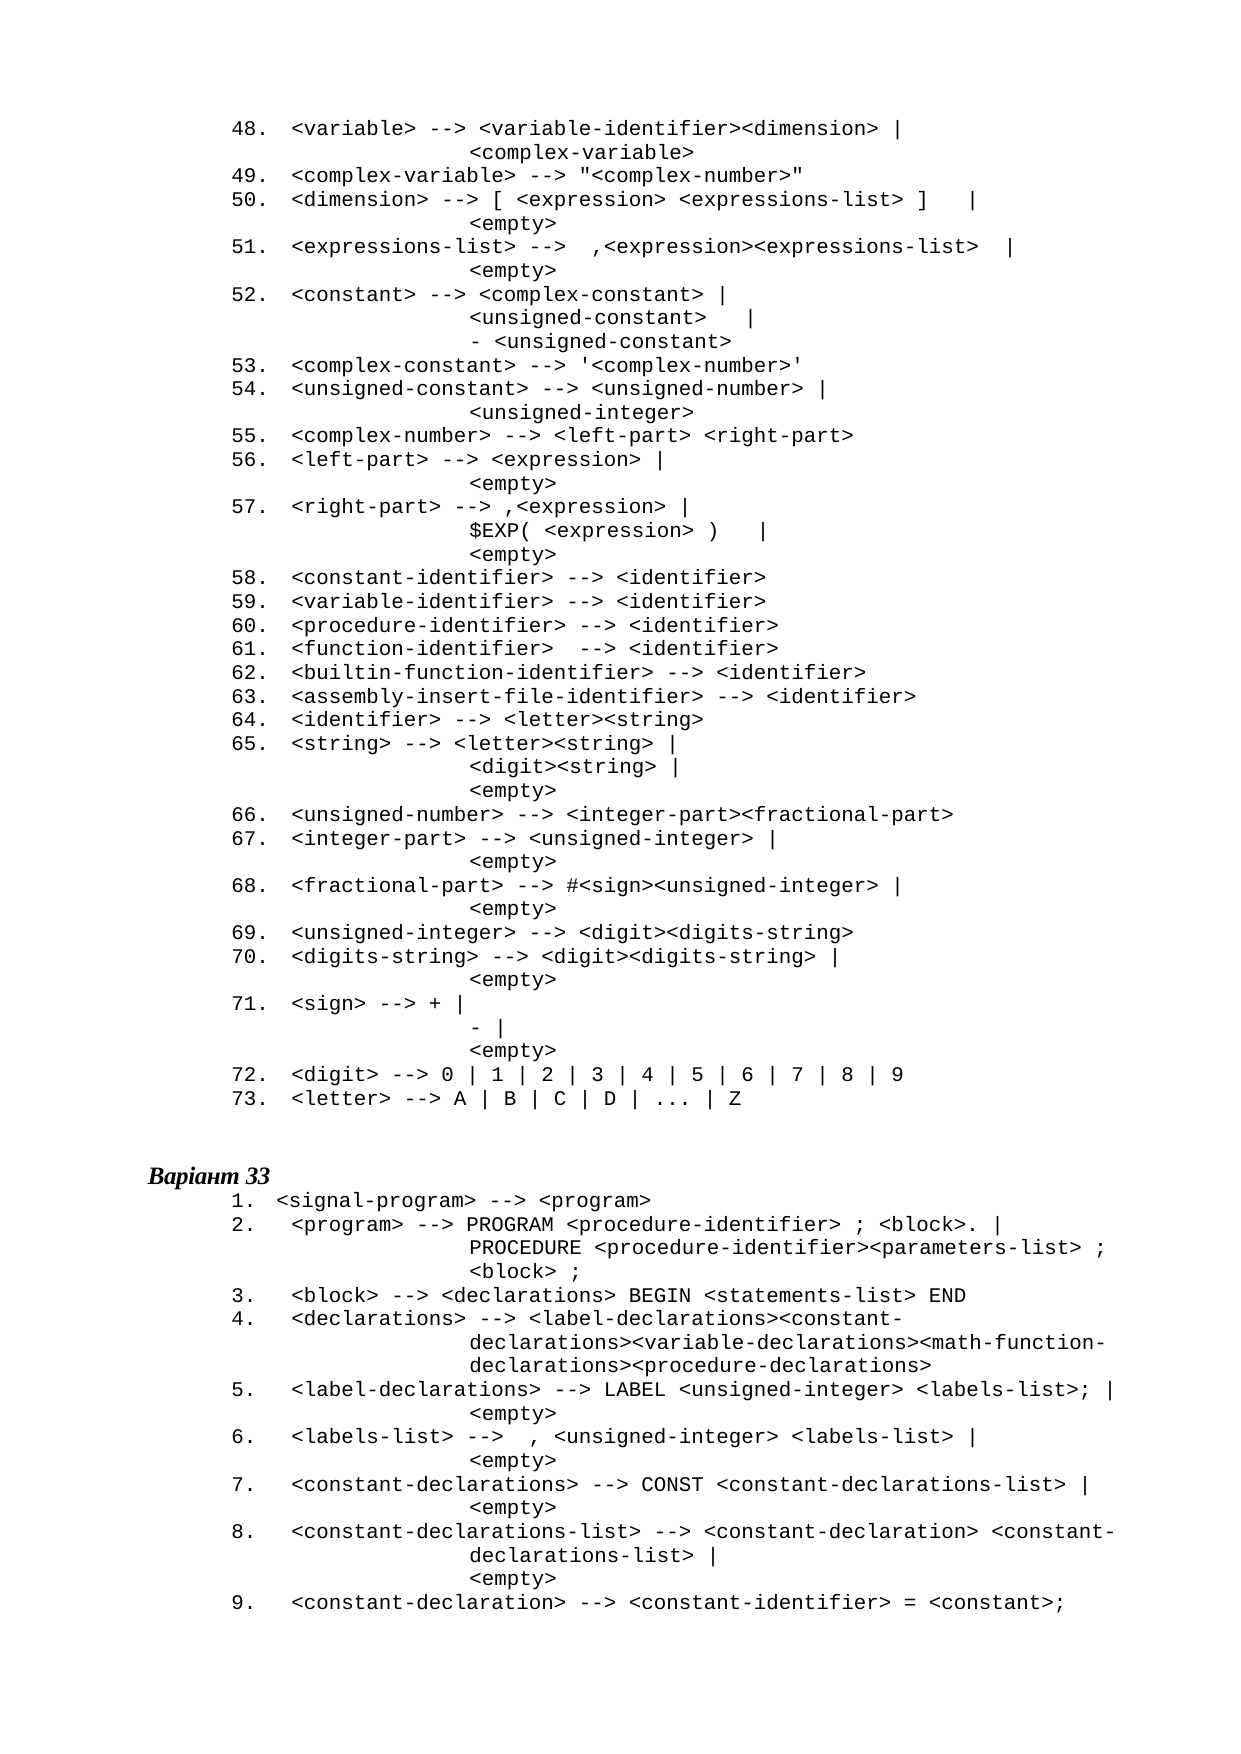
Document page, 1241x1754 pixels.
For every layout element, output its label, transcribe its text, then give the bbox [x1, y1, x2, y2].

list <procedure-identifier> --> <identifier> [231, 615, 1162, 638]
list <program> --> PROGRAM <procedure-identifier> ; <block>. | PROCEDURE <procedure-identifier><parameters-list> ; <block> ; [231, 1214, 1162, 1284]
list <variable> --> <variable-identifier><dimension> | <complex-variable> [231, 118, 1162, 165]
list <complex-variable> --> "<complex-number>" [231, 165, 1162, 189]
list <expressions-list> --> ,<expression><expressions-list> | <empty> [231, 236, 1162, 284]
list <label-declarations> --> LABEL <unsigned-integer> <labels-list>; | <empty> [231, 1379, 1162, 1426]
list <constant-identifier> --> <identifier> [231, 567, 1162, 591]
list <left-part> --> <expression> | <empty> [231, 449, 1162, 496]
list <integer-part> --> <unsigned-integer> | <empty> [231, 827, 1162, 875]
list <function-identifier> --> <identifier> [231, 638, 1162, 662]
list <constant-declaration> --> <constant-identifier> = <constant>; [231, 1592, 1162, 1616]
list <right-part> --> ,<expression> | $EXP( <expression> ) | <empty> [231, 496, 1162, 567]
list <constant-declarations-list> --> <constant-declaration> <constant-declarations-list> | <empty> [231, 1521, 1162, 1592]
list <constant> --> <complex-constant> | <unsigned-constant> | - <unsigned-constant> [231, 284, 1162, 354]
list <complex-number> --> <left-part> <right-part> [231, 426, 1162, 449]
list <variable-identifier> --> <identifier> [231, 591, 1162, 615]
list <complex-constant> --> '<complex-number>' [231, 354, 1162, 378]
list <unsigned-number> --> <integer-part><fractional-part> [231, 804, 1162, 827]
list <string> --> <letter><string> | <digit><string> | <empty> [231, 733, 1162, 804]
list <declarations> --> <label-declarations><constant-declarations><variable-declarations><math-function-declarations><procedure-declarations> [231, 1308, 1162, 1379]
list <fractional-part> --> #<sign><unsigned-integer> | <empty> [231, 875, 1162, 922]
list <digit> --> 0 | 1 | 2 | 3 | 4 | 5 | 6 | 7 | 8 | 9 [231, 1064, 1162, 1088]
list <constant-declarations> --> CONST <constant-declarations-list> | <empty> [231, 1474, 1162, 1521]
list <unsigned-constant> --> <unsigned-number> | <unsigned-integer> [231, 378, 1162, 426]
list <block> --> <declarations> BEGIN <statements-list> END [231, 1284, 1162, 1308]
list <digits-string> --> <digit><digits-string> | <empty> [231, 946, 1162, 993]
list <identifier> --> <letter><string> [231, 709, 1162, 733]
list <builtin-function-identifier> --> <identifier> [231, 662, 1162, 686]
list <signal-program> --> <program> [231, 1190, 1162, 1214]
list <labels-list> --> , <unsigned-integer> <labels-list> | <empty> [231, 1426, 1162, 1474]
text Варіант 33 [148, 1161, 1162, 1190]
list <sign> --> + | - | <empty> [231, 993, 1162, 1064]
list <dimension> --> [ <expression> <expressions-list> ] | <empty> [231, 189, 1162, 236]
list <letter> --> A | B | C | D | ... | Z [231, 1088, 1162, 1111]
list <assembly-insert-file-identifier> --> <identifier> [231, 686, 1162, 709]
list <unsigned-integer> --> <digit><digits-string> [231, 922, 1162, 946]
